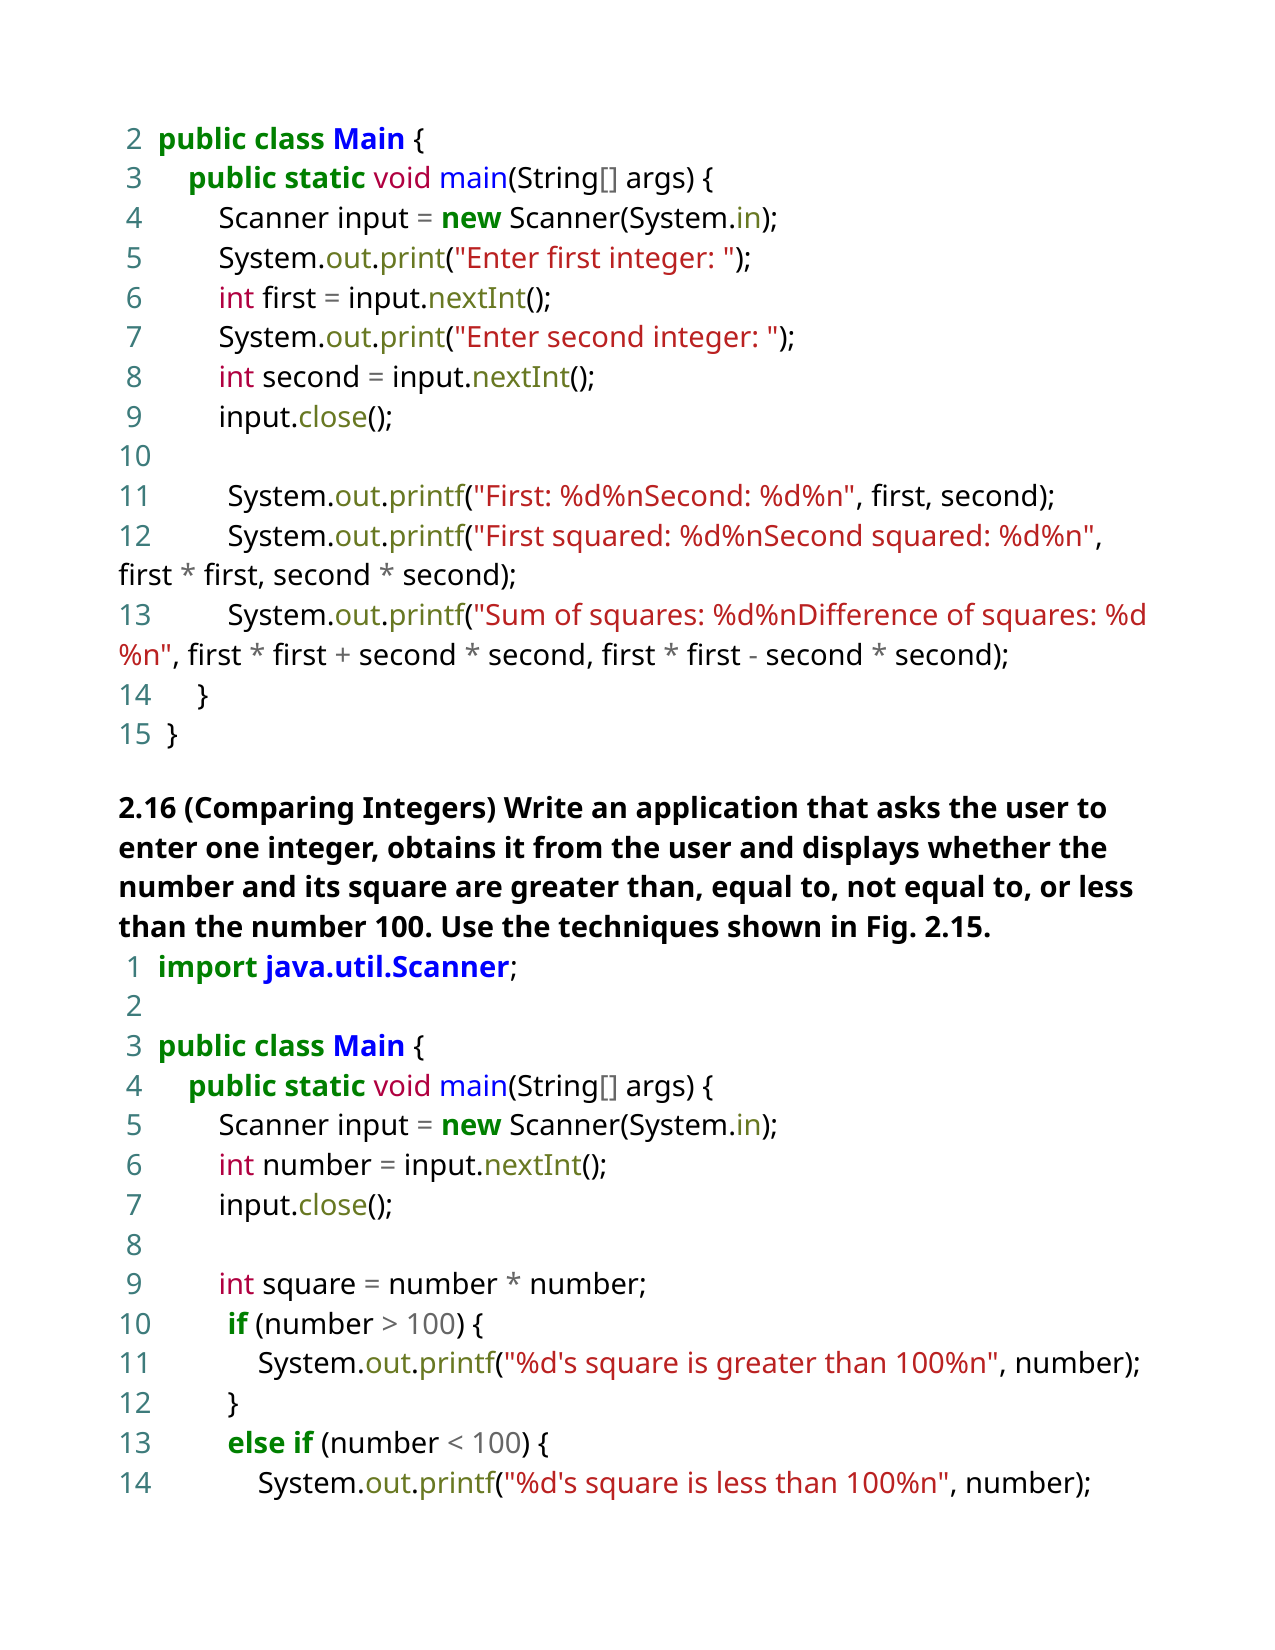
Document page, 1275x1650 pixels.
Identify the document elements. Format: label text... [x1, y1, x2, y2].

text 9 input.close(); [118, 396, 1157, 436]
text 13 System.out.printf("Sum of squares: %d%nDifference of squares: %d%n", first * first + second * second, first * first - second * second); [118, 594, 1157, 674]
text 7 System.out.print("Enter second integer: "); [118, 317, 1157, 356]
text 3 public static void main(String[] args) { [118, 158, 1157, 197]
text 11 System.out.printf("%d's square is greater than 100%n", number); [118, 1343, 1157, 1382]
text 3 public class Main { [118, 1025, 1157, 1065]
text 4 Scanner input = new Scanner(System.in); [118, 197, 1157, 237]
text 1 import java.util.Scanner; [118, 946, 1157, 986]
text 10 [118, 436, 1157, 475]
text 12 } [118, 1382, 1157, 1422]
text 11 System.out.printf("First: %d%nSecond: %d%n", first, second); [118, 475, 1157, 515]
text 8 [118, 1224, 1157, 1263]
text 12 System.out.printf("First squared: %d%nSecond squared: %d%n", first * first, second * second); [118, 515, 1157, 594]
text 2 [118, 986, 1157, 1025]
text 2.16 (Comparing Integers) Write an application that asks the user to enter one integer, obtains it from the user and displays whether the number and its square are greater than, equal to, not equal to, or less than the number 100. Use the techniques shown in Fig. 2.15. [118, 787, 1157, 946]
text 14 System.out.printf("%d's square is less than 100%n", number); [118, 1462, 1157, 1502]
text 8 int second = input.nextInt(); [118, 356, 1157, 396]
text 5 System.out.print("Enter first integer: "); [118, 237, 1157, 277]
text 7 input.close(); [118, 1184, 1157, 1224]
text 4 public static void main(String[] args) { [118, 1065, 1157, 1105]
text 9 int square = number * number; [118, 1263, 1157, 1303]
text 6 int first = input.nextInt(); [118, 277, 1157, 317]
text 10 if (number > 100) { [118, 1303, 1157, 1343]
text 15 } [118, 713, 1157, 753]
text 2 public class Main { [118, 118, 1157, 158]
text 14 } [118, 674, 1157, 713]
text 13 else if (number < 100) { [118, 1422, 1157, 1462]
text 5 Scanner input = new Scanner(System.in); [118, 1105, 1157, 1144]
text 6 int number = input.nextInt(); [118, 1144, 1157, 1184]
